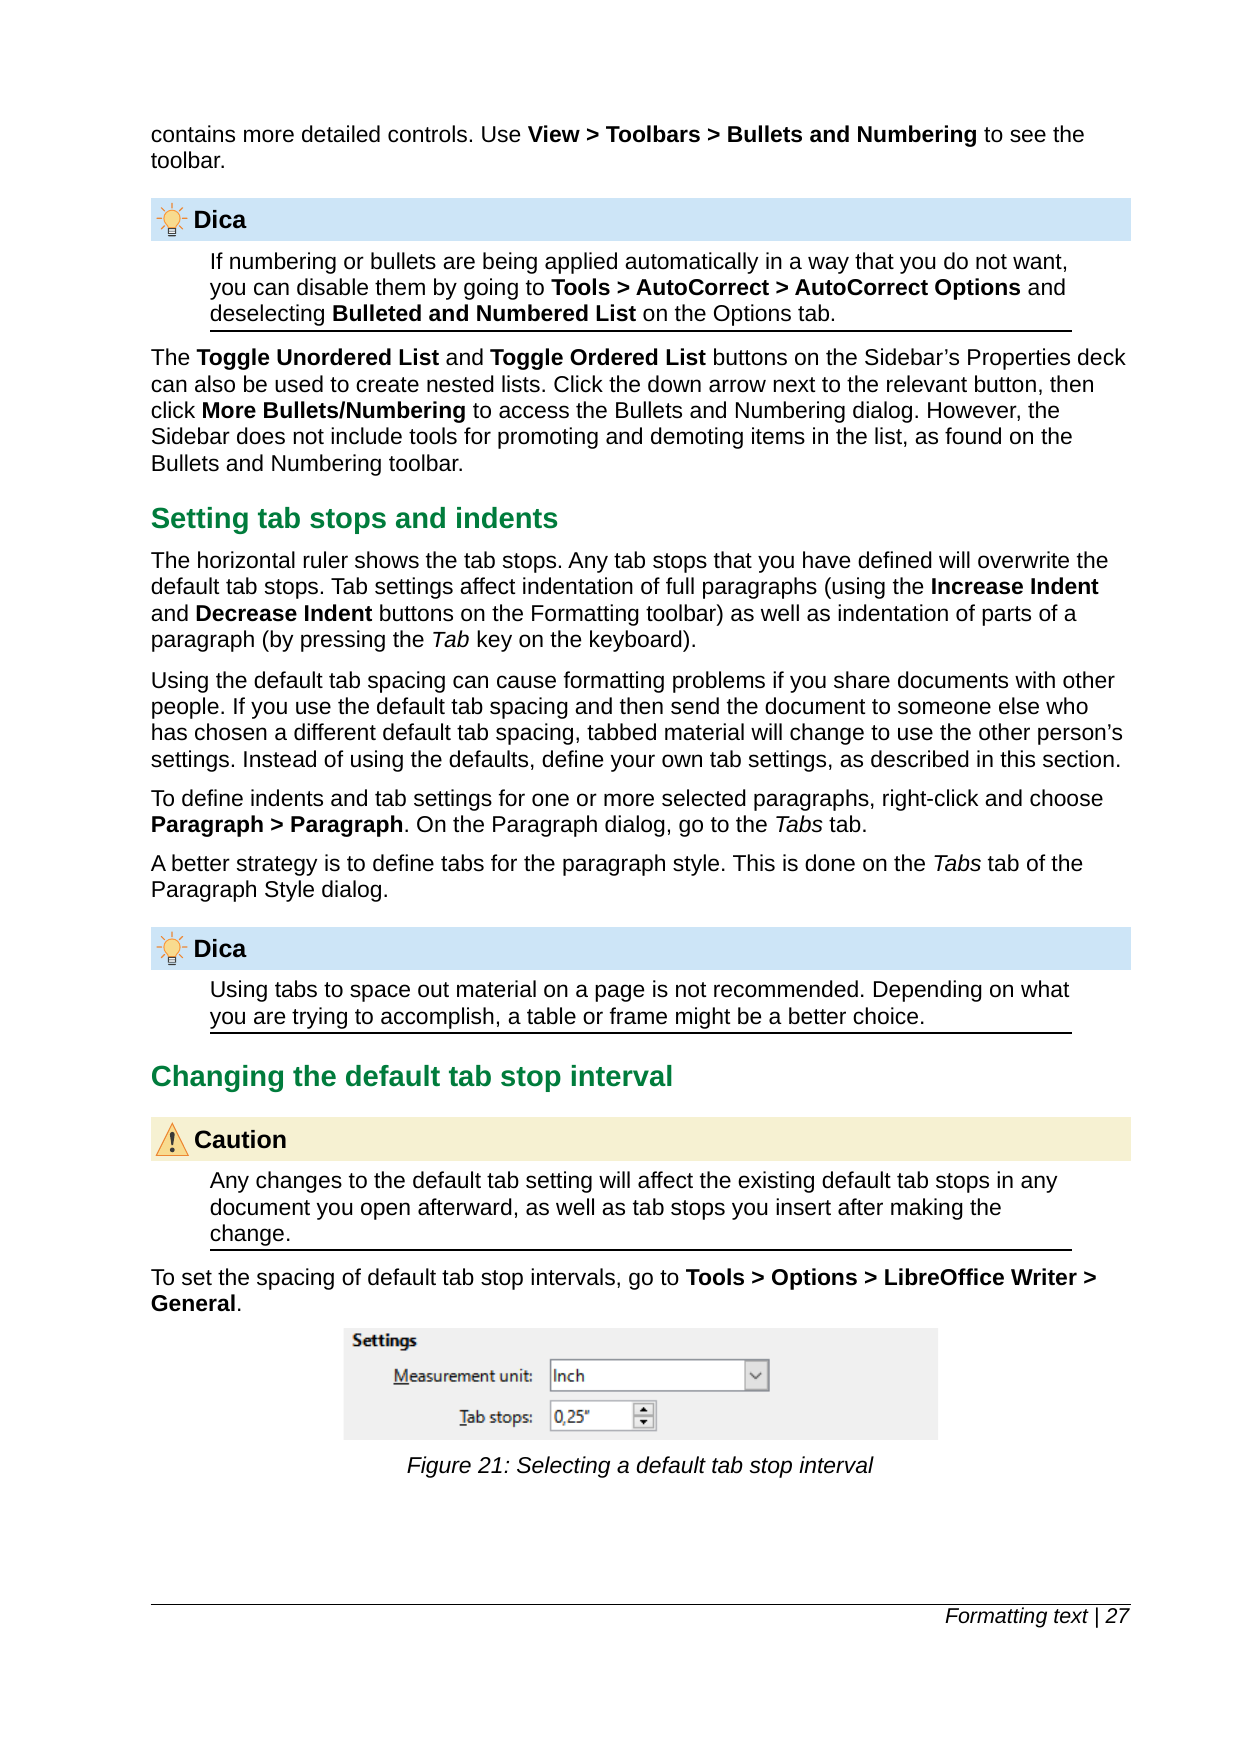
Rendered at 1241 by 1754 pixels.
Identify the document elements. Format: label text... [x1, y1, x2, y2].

text Using tabs to space out material on a page is not recommended. Depending on what you are trying to accomplish, a table or frame might be a better choice. [209, 976, 1072, 1034]
text contains more detailed controls. Use View > Toolbars > Bullets and Numbering to see the toolbar. [151, 121, 1131, 174]
subtitle Dica [151, 927, 1131, 970]
text To set the spacing of default tab stop intervals, go to Tools > Options > LibreOffice Writer > General. [151, 1264, 1131, 1316]
subtitle Setting tab stops and indents [151, 501, 1131, 534]
picture [343, 1328, 939, 1440]
subtitle Caution [151, 1117, 1131, 1161]
text The Toggle Unordered List and Toggle Ordered List buttons on the Sidebar’s Properties deck can also be used to create nested lists. Click the down arrow next to the relevant button, then click More Bullets/Numbering to access the Bullets and Numbering dialog. However, the Sidebar does not include tools for promoting and demoting items in the list, as found on the Bullets and Numbering toolbar. [151, 344, 1131, 476]
text Using the default tab spacing can cause formatting problems if you share documents with other people. If you use the default tab spacing and then send the document to someone else who has chosen a different default tab spacing, tabbed material will change to use the other person’s settings. Instead of using the defaults, define your own tab settings, as described in this section. [151, 667, 1131, 772]
text A better strategy is to define tabs for the paragraph style. This is done on the Tabs tab of the Paragraph Style dialog. [151, 850, 1131, 902]
text The horizontal ruler shows the tab stops. Any tab stops that you have defined will overwrite the default tab stops. Tab settings affect indentation of full paragraphs (using the Increase Indent and Decrease Indent buttons on the Formatting toolbar) as well as indentation of parts of a paragraph (by pressing the Tab key on the keyboard). [151, 547, 1131, 654]
subtitle Changing the default tab stop interval [151, 1059, 1131, 1092]
subtitle Dica [151, 198, 1131, 241]
text Any changes to the default tab setting will affect the existing default tab stops in any document you open afterward, as well as tab stops you insert after making the change. [209, 1167, 1072, 1251]
text To define indents and tab settings for one or more selected paragraphs, right-click and choose Paragraph > Paragraph. On the Paragraph dialog, go to the Tabs tab. [151, 784, 1131, 837]
text Figure 21: Selecting a default tab stop interval [343, 1452, 938, 1479]
text If numbering or bullets are being applied automatically in a way that you do not want, you can disable them by going to Tools > AutoCorrect > AutoCorrect Options and deselecting Bulleted and Numbered List on the Options tab. [209, 248, 1072, 332]
